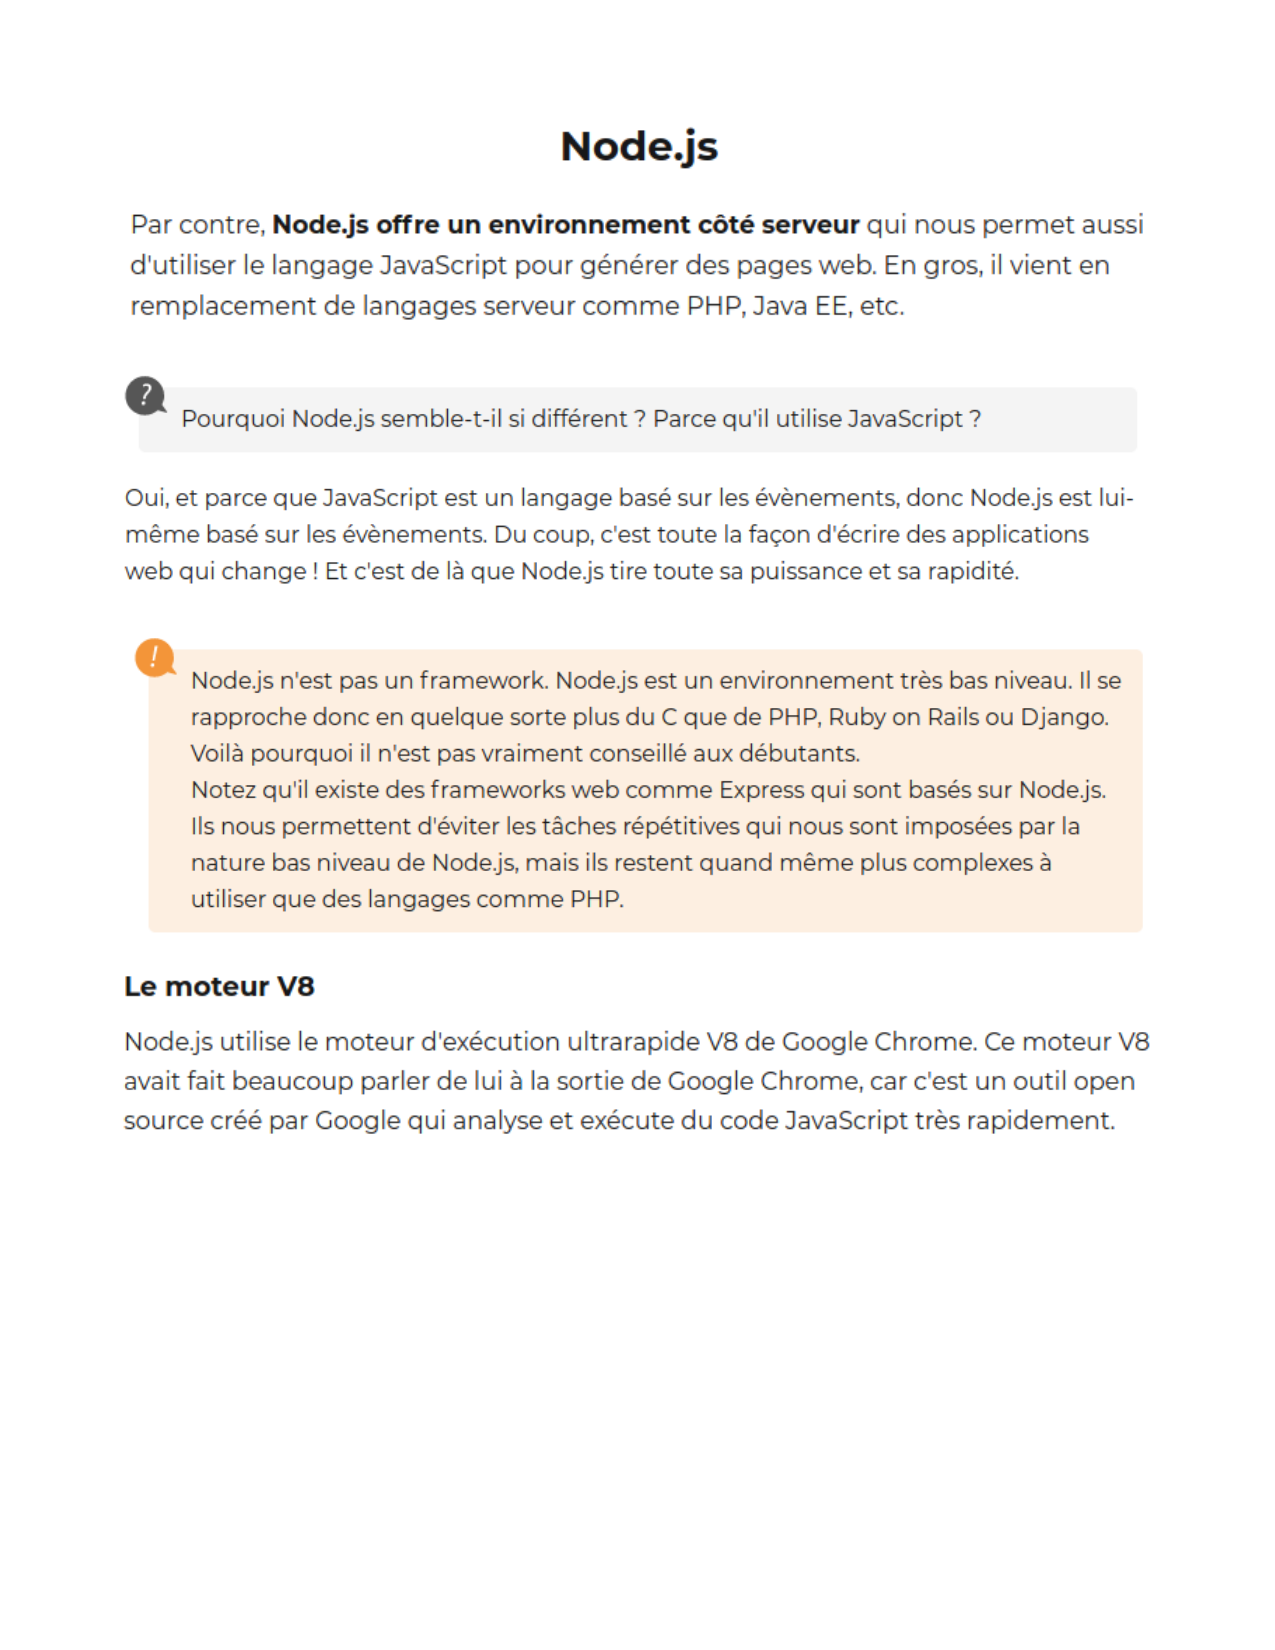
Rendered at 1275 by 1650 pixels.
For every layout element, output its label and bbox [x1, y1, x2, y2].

picture [118, 365, 1157, 595]
picture [118, 969, 1157, 1143]
picture [118, 204, 1157, 337]
picture [549, 118, 726, 178]
picture [118, 623, 1157, 941]
